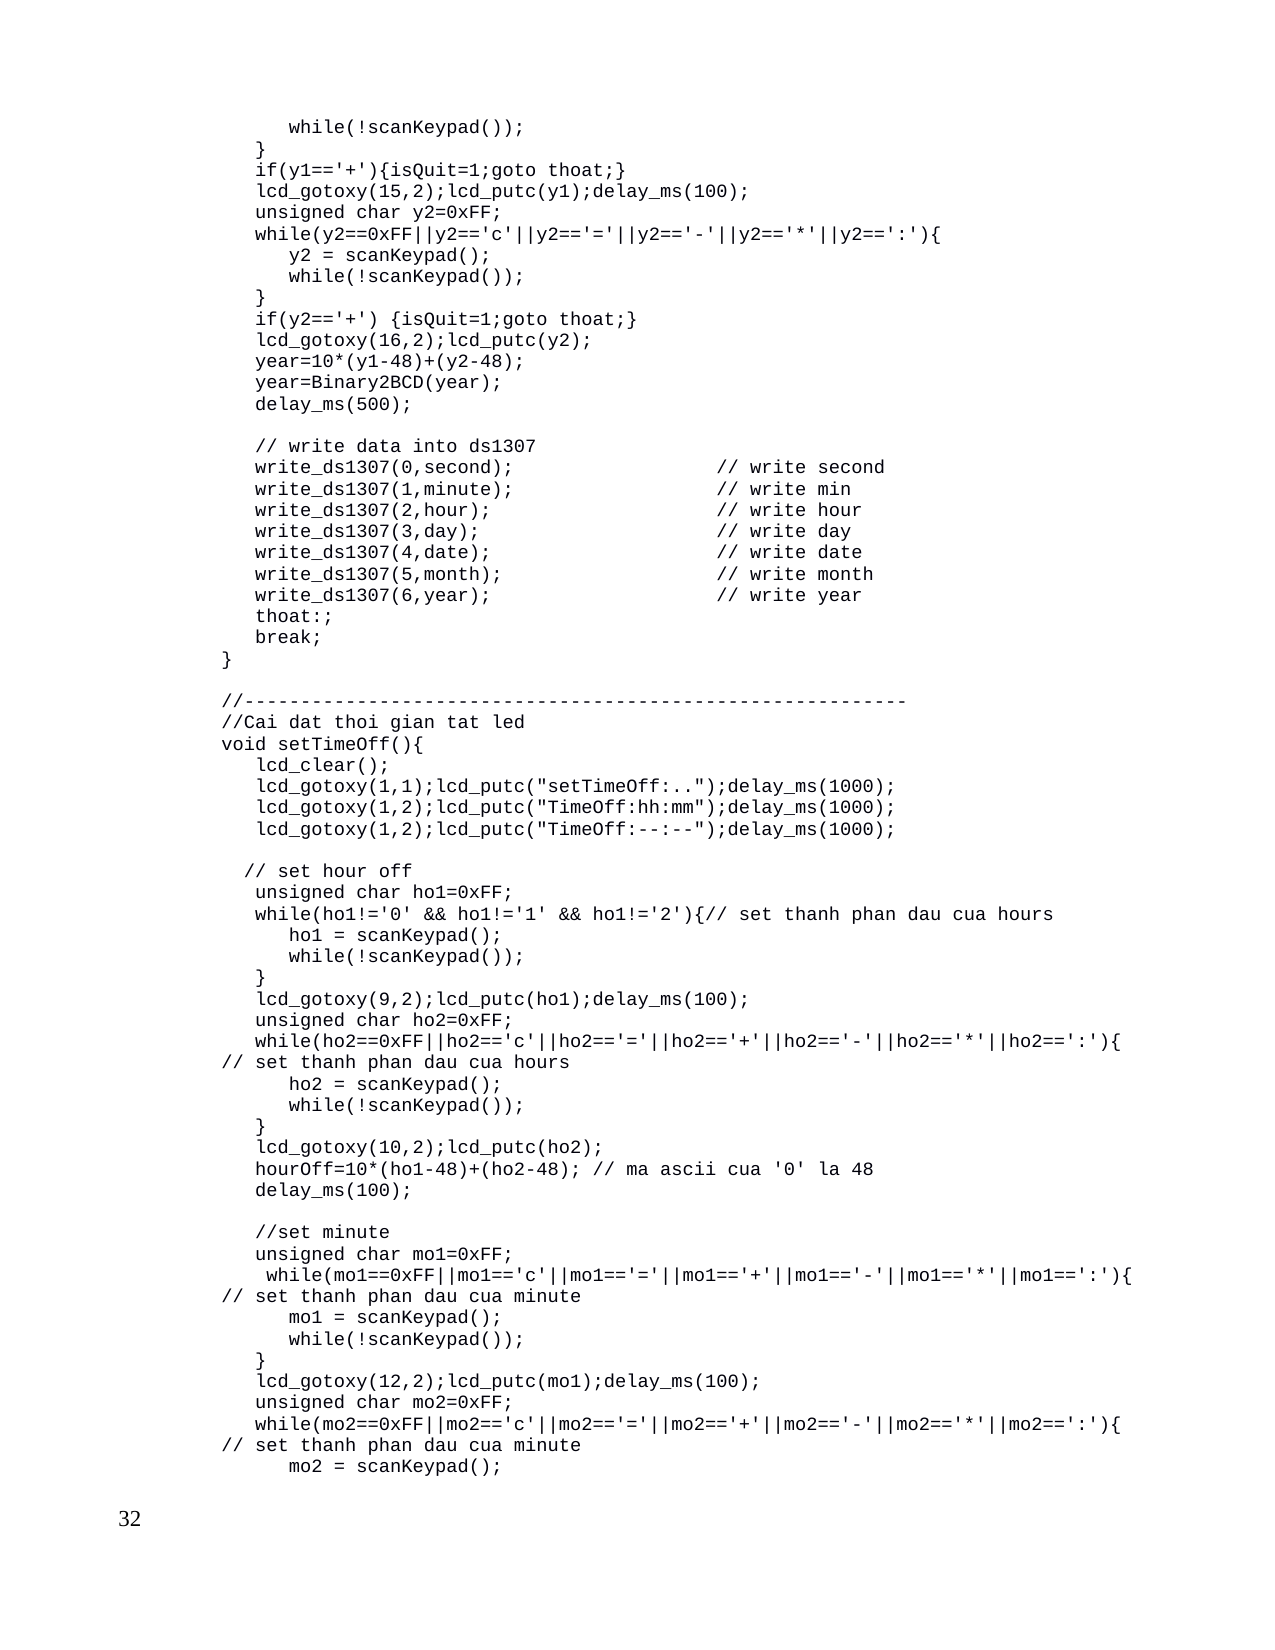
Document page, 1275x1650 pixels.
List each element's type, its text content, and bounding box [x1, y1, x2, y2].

text // set hour off [221, 862, 1157, 883]
text } [221, 288, 1157, 309]
text mo1 = scanKeypad(); [221, 1308, 1157, 1329]
text while(!scanKeypad()); [221, 1096, 1157, 1117]
text } [221, 649, 1157, 671]
text unsigned char y2=0xFF; [221, 203, 1157, 224]
text ho2 = scanKeypad(); [221, 1074, 1157, 1096]
text delay_ms(500); [221, 394, 1157, 416]
text } [221, 139, 1157, 161]
text while(ho1!='0' && ho1!='1' && ho1!='2'){// set thanh phan dau cua hours [221, 904, 1157, 926]
text //----------------------------------------------------------- [221, 692, 1157, 713]
text year=10*(y1-48)+(y2-48); [221, 352, 1157, 373]
text lcd_gotoxy(9,2);lcd_putc(ho1);delay_ms(100); [221, 989, 1157, 1011]
text y2 = scanKeypad(); [221, 246, 1157, 267]
text lcd_gotoxy(10,2);lcd_putc(ho2); [221, 1138, 1157, 1159]
text //Cai dat thoi gian tat led [221, 713, 1157, 734]
text ho1 = scanKeypad(); [221, 926, 1157, 947]
text lcd_gotoxy(15,2);lcd_putc(y1);delay_ms(100); [221, 182, 1157, 203]
text write_ds1307(6,year); // write year [221, 586, 1157, 607]
text write_ds1307(4,date); // write date [221, 543, 1157, 564]
text lcd_gotoxy(1,1);lcd_putc("setTimeOff:..");delay_ms(1000); [221, 777, 1157, 798]
text unsigned char ho2=0xFF; [221, 1011, 1157, 1032]
text if(y2=='+') {isQuit=1;goto thoat;} [221, 309, 1157, 331]
text // write data into ds1307 [221, 437, 1157, 458]
text if(y1=='+'){isQuit=1;goto thoat;} [221, 161, 1157, 182]
text unsigned char mo2=0xFF; [221, 1393, 1157, 1414]
text unsigned char mo1=0xFF; [221, 1244, 1157, 1266]
text unsigned char ho1=0xFF; [221, 883, 1157, 904]
text mo2 = scanKeypad(); [221, 1457, 1157, 1478]
text write_ds1307(0,second); // write second [221, 458, 1157, 479]
text while(mo1==0xFF||mo1=='c'||mo1=='='||mo1=='+'||mo1=='-'||mo1=='*'||mo1==':'){ // set thanh phan dau cua minute [221, 1266, 1157, 1308]
text thoat:; [221, 607, 1157, 628]
text write_ds1307(2,hour); // write hour [221, 501, 1157, 522]
text hourOff=10*(ho1-48)+(ho2-48); // ma ascii cua '0' la 48 [221, 1159, 1157, 1181]
text while(ho2==0xFF||ho2=='c'||ho2=='='||ho2=='+'||ho2=='-'||ho2=='*'||ho2==':'){ // set thanh phan dau cua hours [221, 1032, 1157, 1074]
text while(!scanKeypad()); [221, 267, 1157, 288]
text lcd_gotoxy(1,2);lcd_putc("TimeOff:--:--");delay_ms(1000); [221, 819, 1157, 841]
text } [221, 1117, 1157, 1138]
text delay_ms(100); [221, 1181, 1157, 1202]
text while(mo2==0xFF||mo2=='c'||mo2=='='||mo2=='+'||mo2=='-'||mo2=='*'||mo2==':'){ // set thanh phan dau cua minute [221, 1414, 1157, 1457]
text while(!scanKeypad()); [221, 947, 1157, 968]
text //set minute [221, 1223, 1157, 1244]
text break; [221, 628, 1157, 649]
text write_ds1307(5,month); // write month [221, 564, 1157, 586]
text while(!scanKeypad()); [221, 118, 1157, 139]
text while(!scanKeypad()); [221, 1329, 1157, 1351]
text } [221, 1351, 1157, 1372]
text } [221, 968, 1157, 989]
text lcd_gotoxy(1,2);lcd_putc("TimeOff:hh:mm");delay_ms(1000); [221, 798, 1157, 819]
text write_ds1307(1,minute); // write min [221, 479, 1157, 501]
text write_ds1307(3,day); // write day [221, 522, 1157, 543]
text lcd_clear(); [221, 756, 1157, 777]
text year=Binary2BCD(year); [221, 373, 1157, 394]
text lcd_gotoxy(12,2);lcd_putc(mo1);delay_ms(100); [221, 1372, 1157, 1393]
text void setTimeOff(){ [221, 734, 1157, 756]
text while(y2==0xFF||y2=='c'||y2=='='||y2=='-'||y2=='*'||y2==':'){ [221, 224, 1157, 246]
text lcd_gotoxy(16,2);lcd_putc(y2); [221, 331, 1157, 352]
